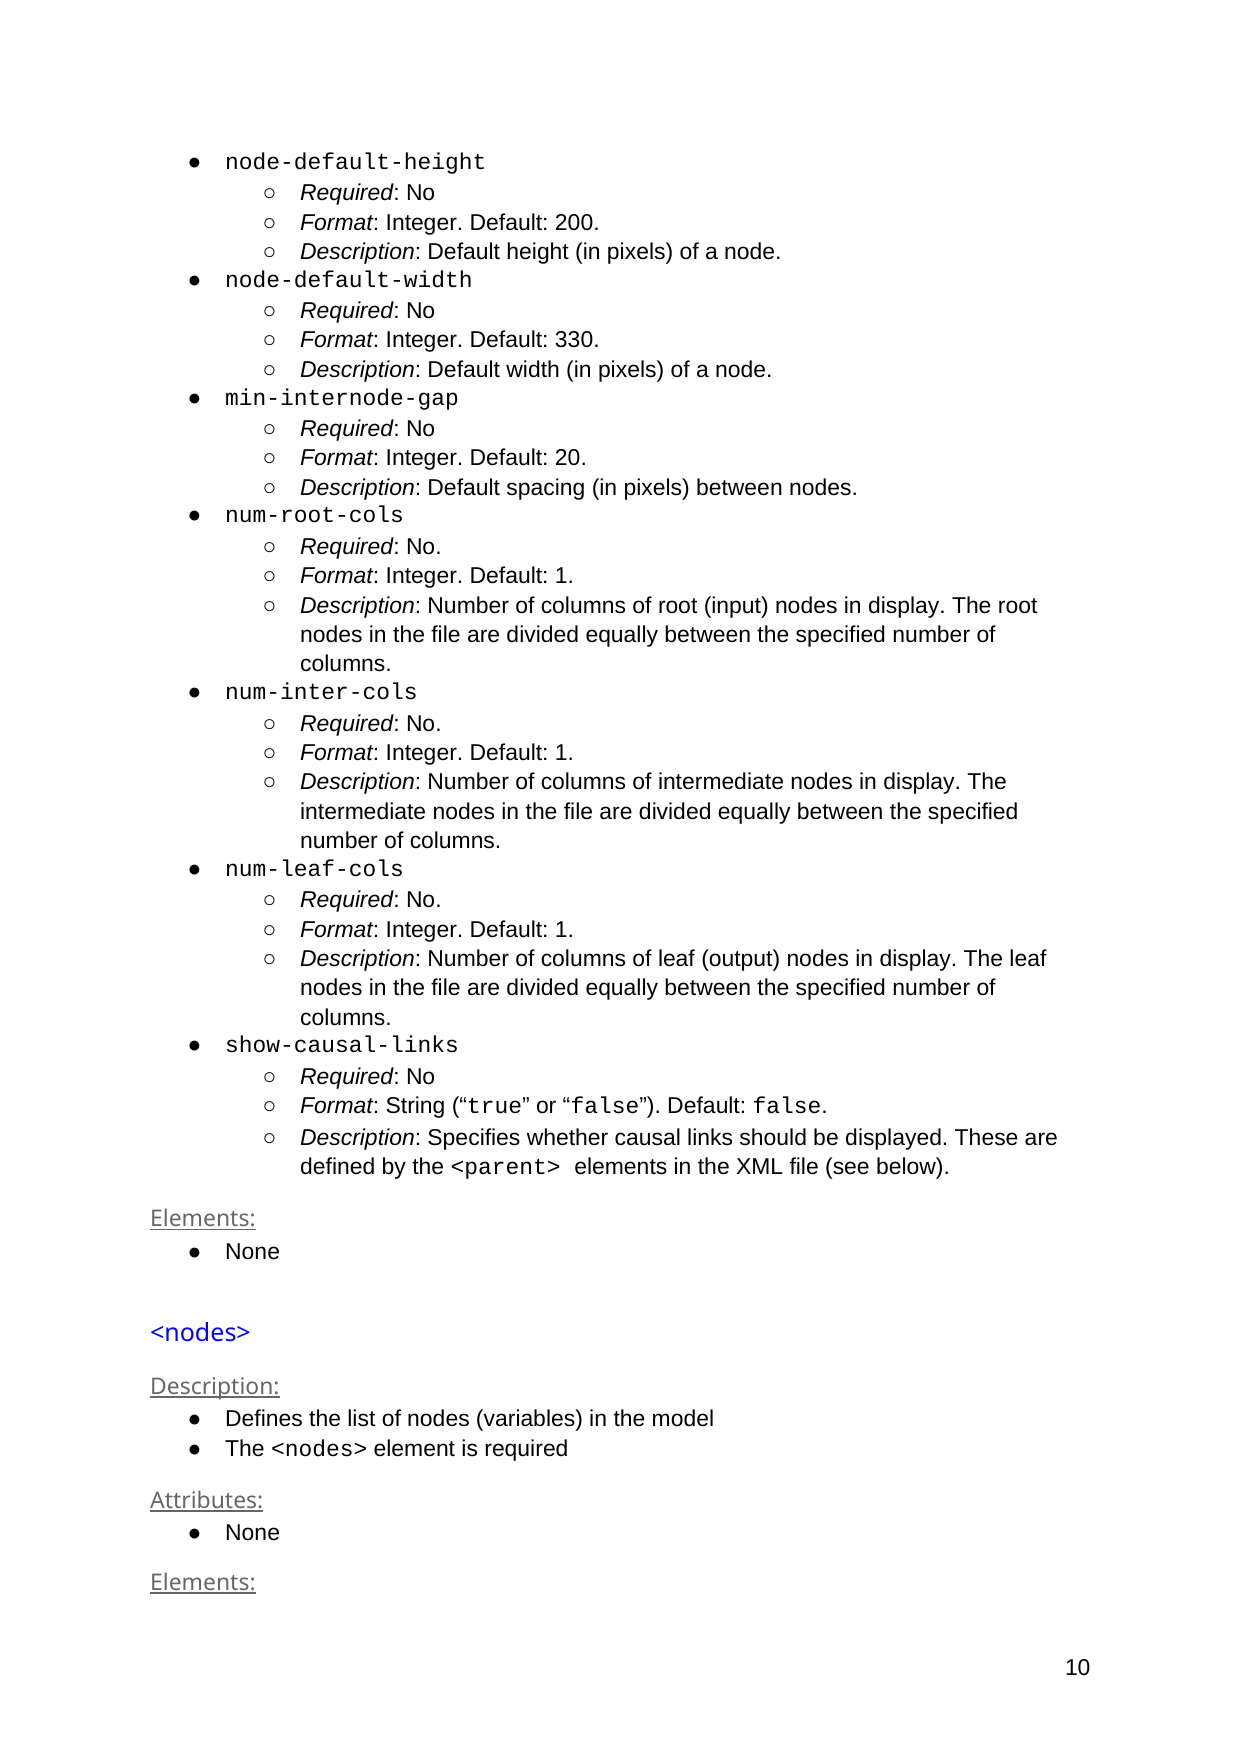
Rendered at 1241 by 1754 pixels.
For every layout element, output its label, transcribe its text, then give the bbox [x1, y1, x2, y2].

list Description: Default height (in pixels) of a node. [262, 238, 1090, 264]
list min-internode-gap [187, 386, 1090, 412]
list node-default-width [187, 268, 1090, 294]
list Description: Default spacing (in pixels) between nodes. [262, 474, 1090, 500]
list Defines the list of nodes (variables) in the model [187, 1406, 1090, 1432]
list node-default-height [187, 150, 1090, 176]
list show-causal-links [187, 1034, 1090, 1060]
list Required: No. [262, 887, 1090, 912]
list Format: Integer. Default: 1. [262, 739, 1090, 765]
list Required: No [262, 1063, 1090, 1089]
list num-root-cols [187, 504, 1090, 530]
list None [187, 1519, 1090, 1545]
list num-inter-cols [187, 680, 1090, 706]
list Required: No [262, 416, 1090, 441]
list None [187, 1238, 1090, 1264]
list Required: No. [262, 710, 1090, 736]
subtitle Elements: [150, 1202, 1090, 1234]
subtitle Description: [150, 1370, 1090, 1401]
list Format: String (“true” or “false”). Default: false. [262, 1093, 1090, 1121]
list Format: Integer. Default: 330. [262, 327, 1090, 353]
list Format: Integer. Default: 1. [262, 563, 1090, 588]
list Required: No [262, 298, 1090, 323]
list Format: Integer. Default: 20. [262, 445, 1090, 471]
list Description: Number of columns of leaf (output) nodes in display. The leaf nodes in the file are divided equally between the specified number of columns. [262, 946, 1090, 1030]
list The <nodes> element is required [187, 1435, 1090, 1463]
list Description: Number of columns of intermediate nodes in display. The intermediate nodes in the file are divided equally between the specified number of columns. [262, 769, 1090, 853]
list Description: Default width (in pixels) of a node. [262, 356, 1090, 382]
list Format: Integer. Default: 1. [262, 916, 1090, 942]
list Format: Integer. Default: 200. [262, 209, 1090, 235]
subtitle Attributes: [150, 1484, 1090, 1515]
list Required: No [262, 180, 1090, 205]
subtitle <nodes> [150, 1314, 1090, 1348]
list Required: No. [262, 533, 1090, 559]
subtitle Elements: [150, 1566, 1090, 1597]
list Description: Specifies whether causal links should be displayed. These are defined by the <parent> elements in the XML file (see below). [262, 1124, 1090, 1182]
list Description: Number of columns of root (input) nodes in display. The root nodes in the file are divided equally between the specified number of columns. [262, 592, 1090, 677]
list num-leaf-cols [187, 857, 1090, 883]
